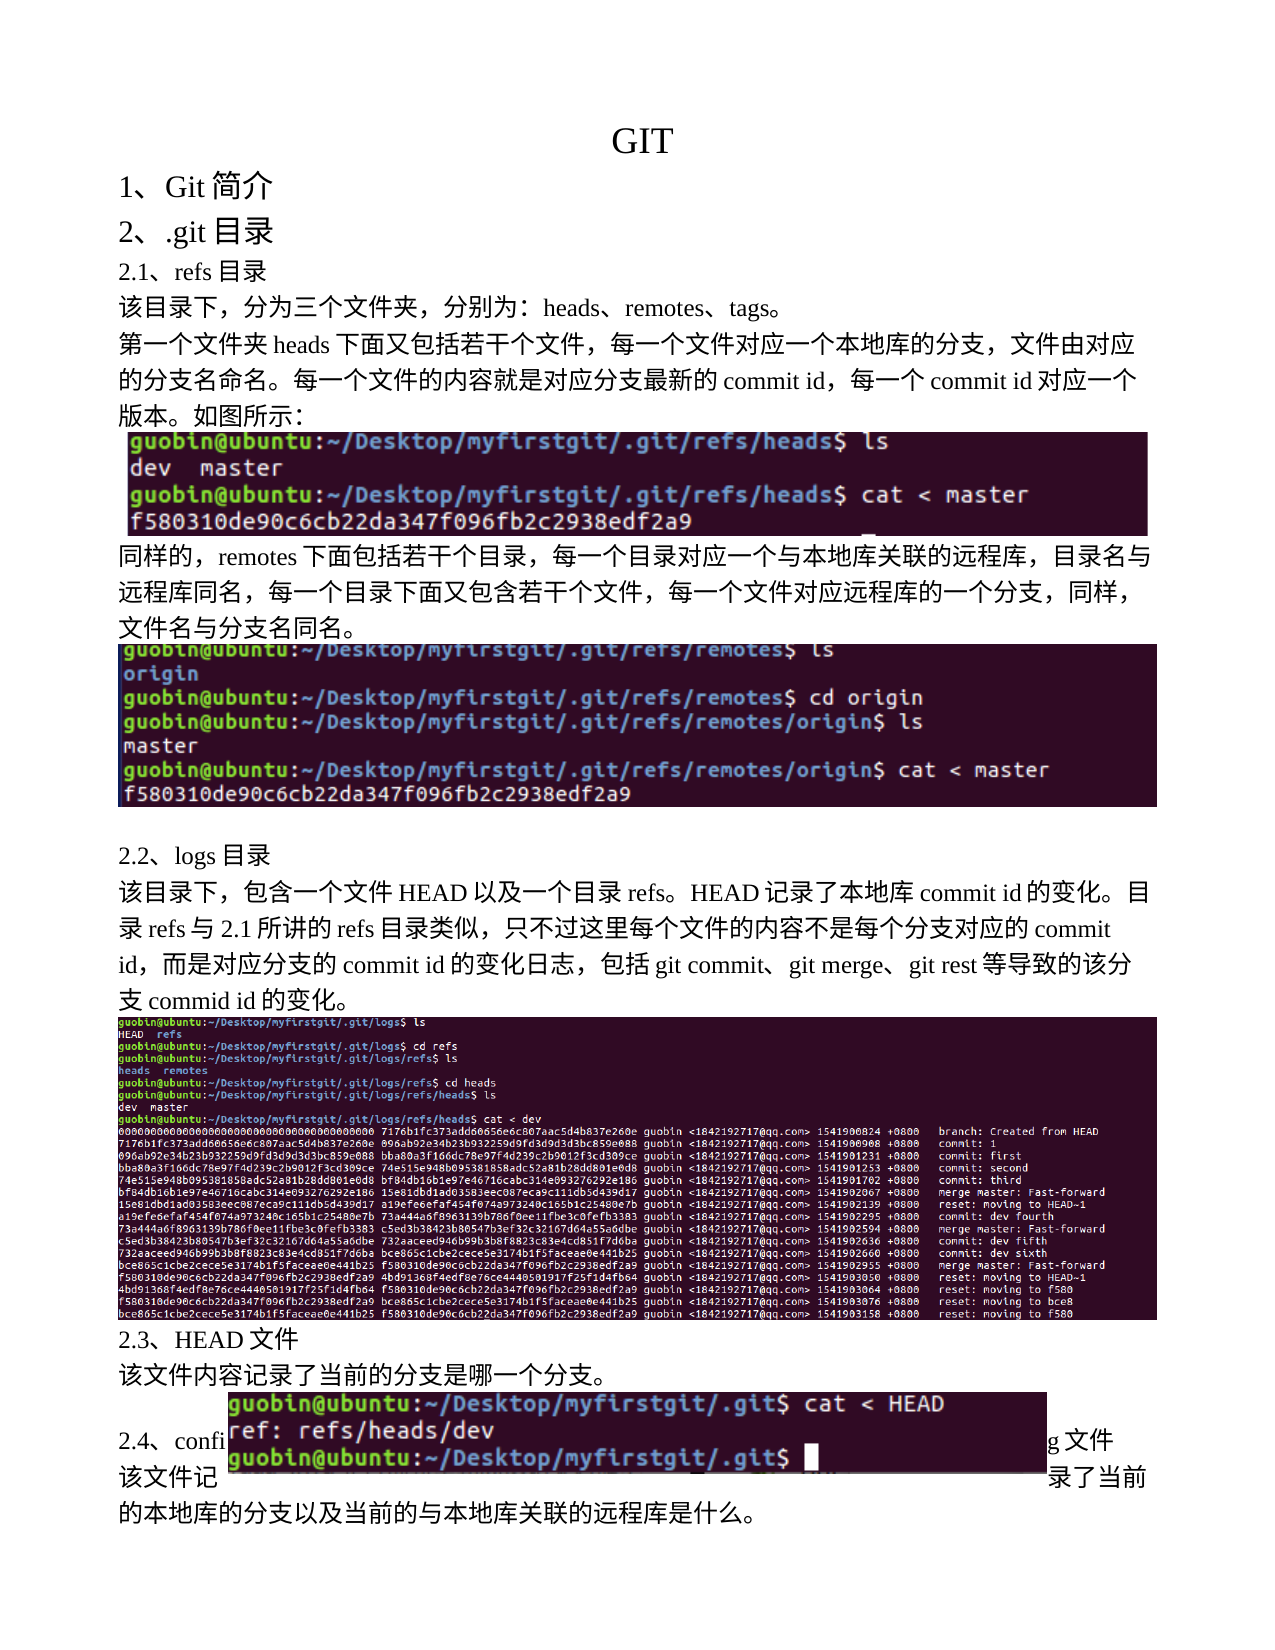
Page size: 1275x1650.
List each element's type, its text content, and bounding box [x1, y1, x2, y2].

text 2、.git目录 [118, 206, 1157, 252]
text 1、Git简介 [118, 161, 1157, 206]
text 该目录下，包含一个文件HEAD以及一个目录refs。HEAD记录了本地库commit id的变化。目录refs与2.1所讲的refs目录类似，只不过这里每个文件的内容不是每个分支对应的commit id，而是对应分支的commit id的变化日志，包括git commit、git merge、git rest等导致的该分支commid id的变化。 [118, 872, 1157, 1017]
text 2.3、HEAD文件 [118, 1320, 1157, 1356]
text 2.4、confi [118, 1421, 228, 1457]
text GIT [118, 118, 1157, 161]
text 该文件记录了当前的本地库的分支以及当前的与本地库关联的远程库是什么。 [118, 1457, 1157, 1529]
text 该文件内容记录了当前的分支是哪一个分支。 [118, 1356, 1157, 1392]
text 第一个文件夹heads下面又包括若干个文件，每一个文件对应一个本地库的分支，文件由对应的分支名命名。每一个文件的内容就是对应分支最新的commit id，每一个commit id对应一个版本。如图所示： [118, 324, 1157, 433]
text g文件 [1047, 1421, 1157, 1457]
text 同样的，remotes下面包括若干个目录，每一个目录对应一个与本地库关联的远程库，目录名与远程库同名，每一个目录下面又包含若干个文件，每一个文件对应远程库的一个分支，同样，文件名与分支名同名。 [118, 462, 1157, 644]
text 该目录下，分为三个文件夹，分别为：heads、remotes、tags。 [118, 288, 1157, 324]
text 2.2、logs目录 [118, 836, 1157, 872]
text 2.1、refs目录 [118, 252, 1157, 288]
